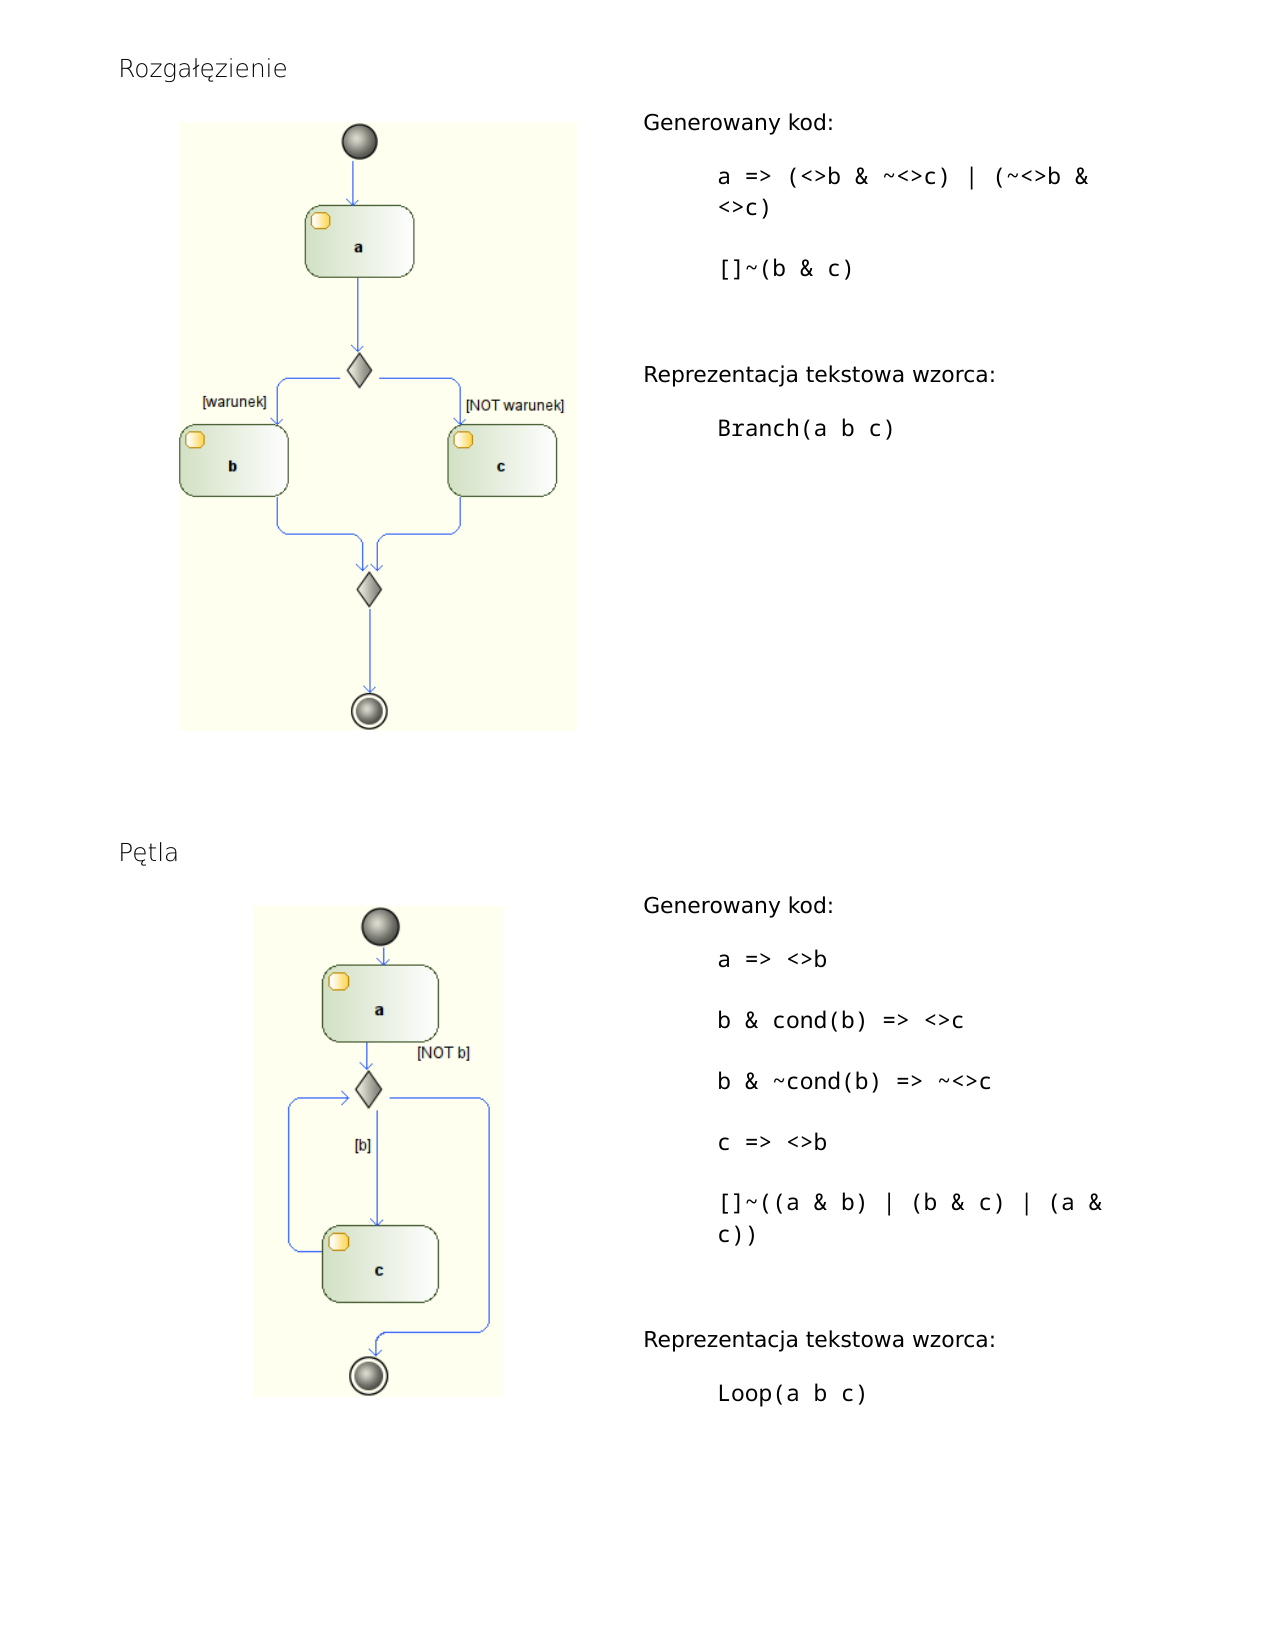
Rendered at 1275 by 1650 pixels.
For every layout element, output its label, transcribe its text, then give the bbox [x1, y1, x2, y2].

table_header Generowany kod: a => <>b b & cond(b) => <>c b & ~cond(b) => ~<>c c => <>b []~((a & b) | (b & c) | (a & c)) Reprezentacja tekstowa wzorca: Loop(a b c) [638, 888, 1157, 1453]
table_header [118, 104, 637, 787]
picture [240, 893, 516, 1410]
table_header [118, 888, 637, 1453]
table_header Generowany kod: a => (<>b & ~<>c) | (~<>b & <>c) []~(b & c) Reprezentacja tekstowa wzorca: Branch(a b c) [638, 104, 1157, 787]
subtitle Pętla [118, 838, 1157, 867]
picture [167, 110, 589, 743]
subtitle Rozgałęzienie [118, 55, 1157, 83]
